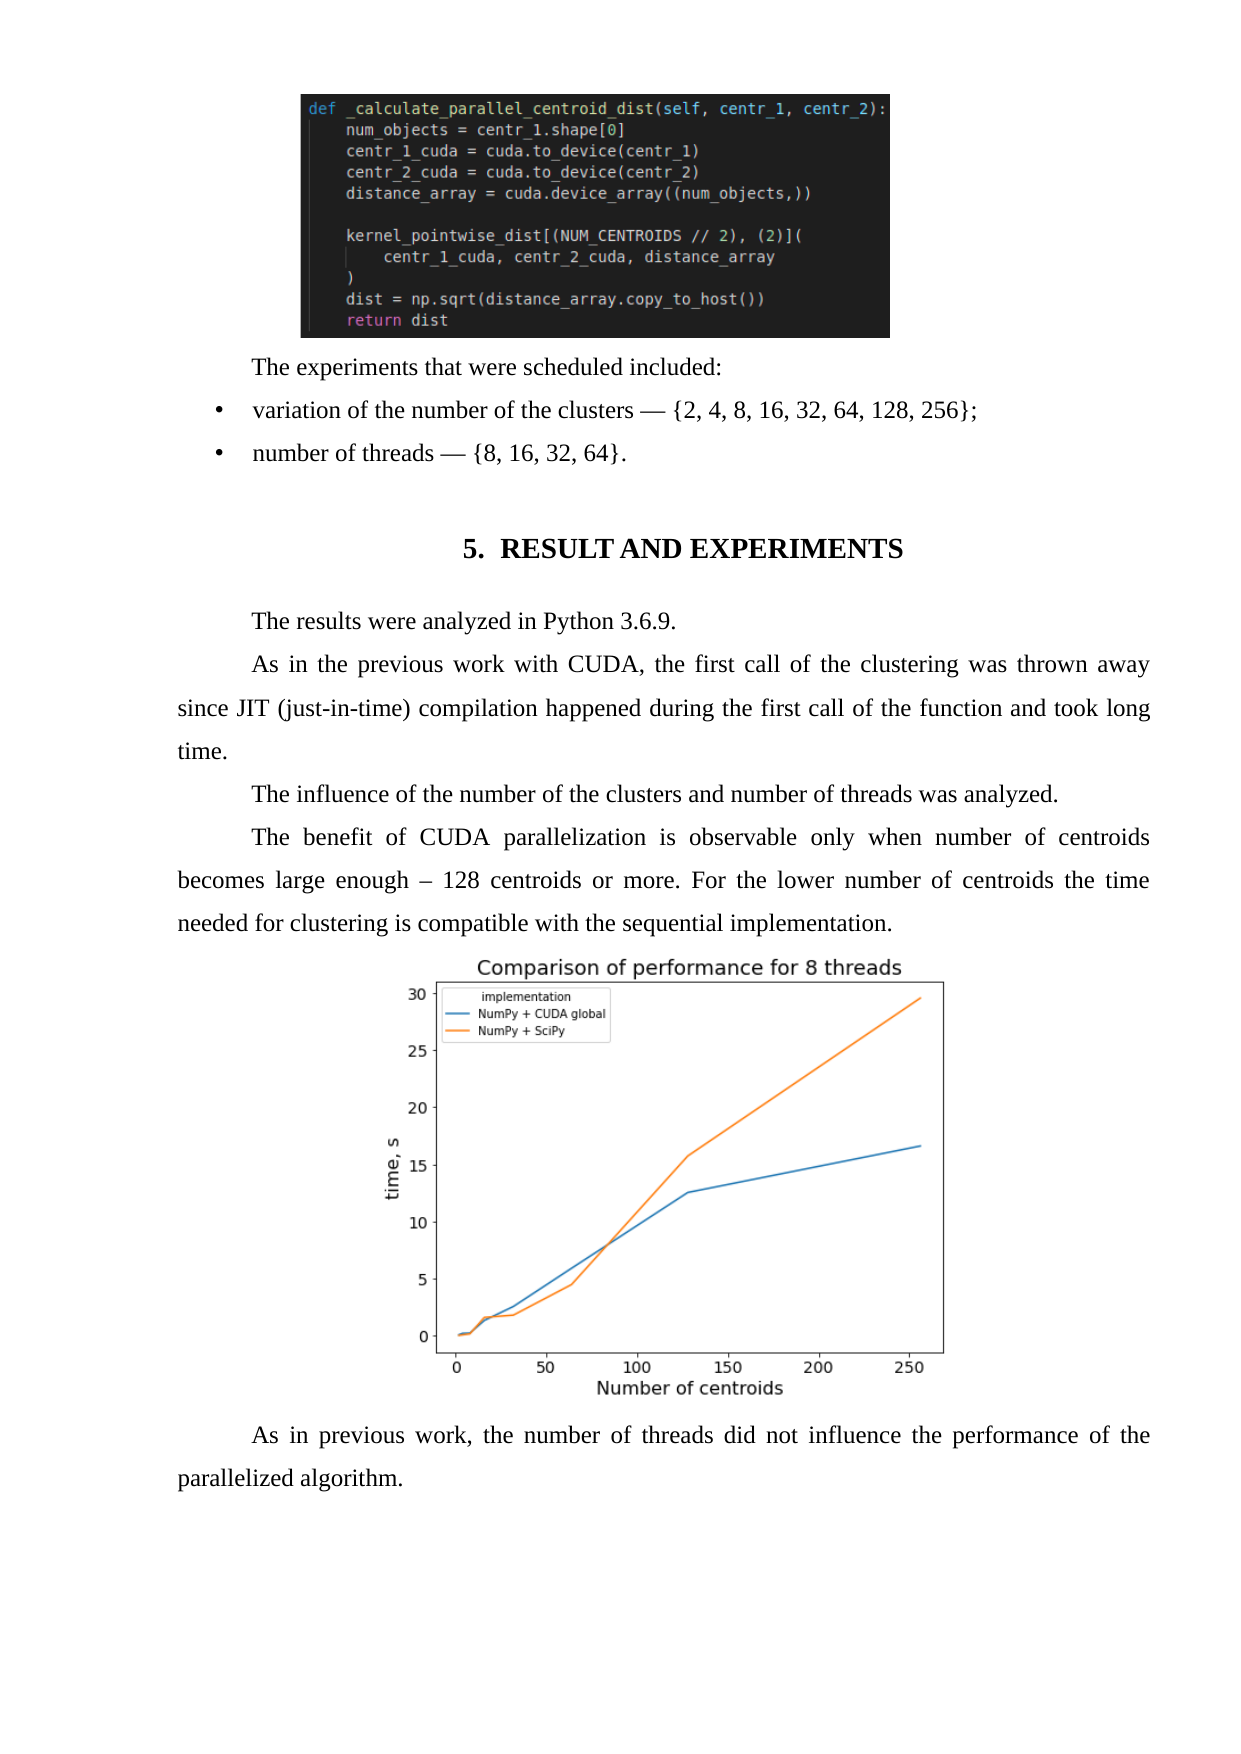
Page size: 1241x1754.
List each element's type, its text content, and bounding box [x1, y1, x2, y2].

text As in the previous work with CUDA, the first call of the clustering was thrown away since JIT (just-in-time) compilation happened during the first call of the function and took long time. [177, 649, 1152, 764]
picture [378, 951, 951, 1406]
subtitle Result And Experiments [215, 531, 1152, 564]
picture [300, 94, 890, 338]
text The benefit of CUDA parallelization is observable only when number of centroids becomes large enough – 128 centroids or more. For the lower number of centroids the time needed for clustering is compatible with the sequential implementation. [177, 822, 1152, 937]
list number of threads — {8, 16, 32, 64}. [215, 438, 1152, 467]
text The experiments that were scheduled included: [177, 74, 1152, 380]
text The influence of the number of the clusters and number of threads was analyzed. [177, 779, 1152, 808]
list variation of the number of the clusters — {2, 4, 8, 16, 32, 64, 128, 256}; [215, 395, 1152, 423]
text As in previous work, the number of threads did not influence the performance of the parallelized algorithm. [177, 951, 1152, 1492]
text The results were analyzed in Python 3.6.9. [177, 606, 1152, 635]
